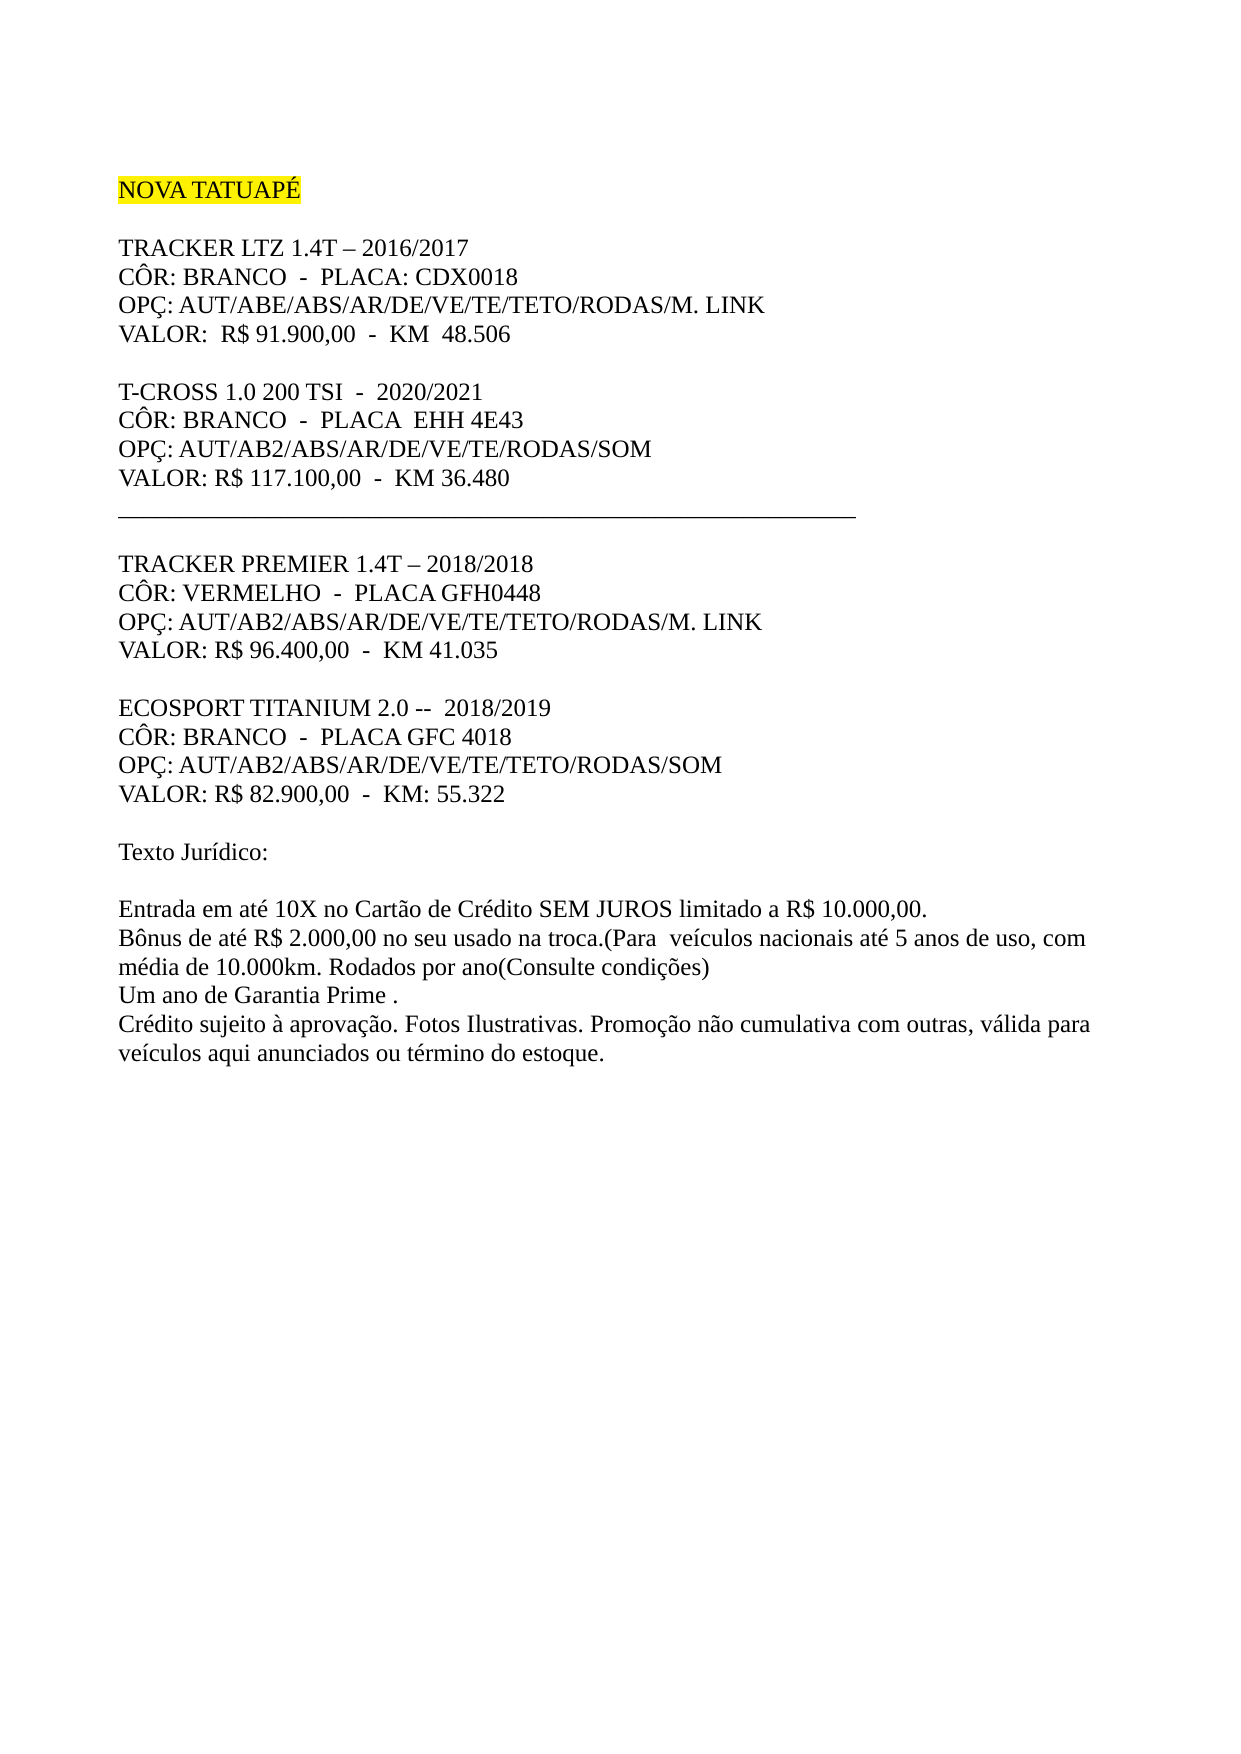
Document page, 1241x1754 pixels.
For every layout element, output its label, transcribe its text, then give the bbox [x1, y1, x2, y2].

text TRACKER PREMIER 1.4T – 2018/2018 [118, 549, 1122, 578]
text VALOR: R$ 96.400,00 - KM 41.035 [118, 636, 1122, 664]
text OPÇ: AUT/ABE/ABS/AR/DE/VE/TE/TETO/RODAS/M. LINK [118, 291, 1122, 319]
text ECOSPORT TITANIUM 2.0 -- 2018/2019 [118, 693, 1122, 722]
text Texto Jurídico: Entrada em até 10X no Cartão de Crédito SEM JUROS limitado a R$ 10.000,00. Bônus de até R$ 2.000,00 no seu usado na troca.(Para veículos nacionais até 5 anos de uso, com média de 10.000km. Rodados por ano(Consulte condições) [118, 808, 1122, 981]
text CÔR: BRANCO - PLACA: CDX0018 [118, 262, 1122, 291]
text NOVA TATUAPÉ [118, 176, 1122, 204]
text CÔR: BRANCO - PLACA GFC 4018 [118, 722, 1122, 751]
text VALOR: R$ 91.900,00 - KM 48.506 [118, 319, 1122, 348]
text VALOR: R$ 82.900,00 - KM: 55.322 [118, 779, 1122, 808]
text TRACKER LTZ 1.4T – 2016/2017 [118, 233, 1122, 262]
text CÔR: BRANCO - PLACA EHH 4E43 [118, 406, 1122, 434]
text OPÇ: AUT/AB2/ABS/AR/DE/VE/TE/RODAS/SOM [118, 434, 1122, 463]
text Um ano de Garantia Prime . Crédito sujeito à aprovação. Fotos Ilustrativas. Promoção não cumulativa com outras, válida para veículos aqui anunciados ou término do estoque. [118, 981, 1122, 1096]
text OPÇ: AUT/AB2/ABS/AR/DE/VE/TE/TETO/RODAS/M. LINK [118, 607, 1122, 636]
text OPÇ: AUT/AB2/ABS/AR/DE/VE/TE/TETO/RODAS/SOM [118, 751, 1122, 779]
text ___________________________________________________________ [118, 492, 1122, 521]
text T-CROSS 1.0 200 TSI - 2020/2021 [118, 377, 1122, 406]
text VALOR: R$ 117.100,00 - KM 36.480 [118, 463, 1122, 492]
text CÔR: VERMELHO - PLACA GFH0448 [118, 578, 1122, 607]
